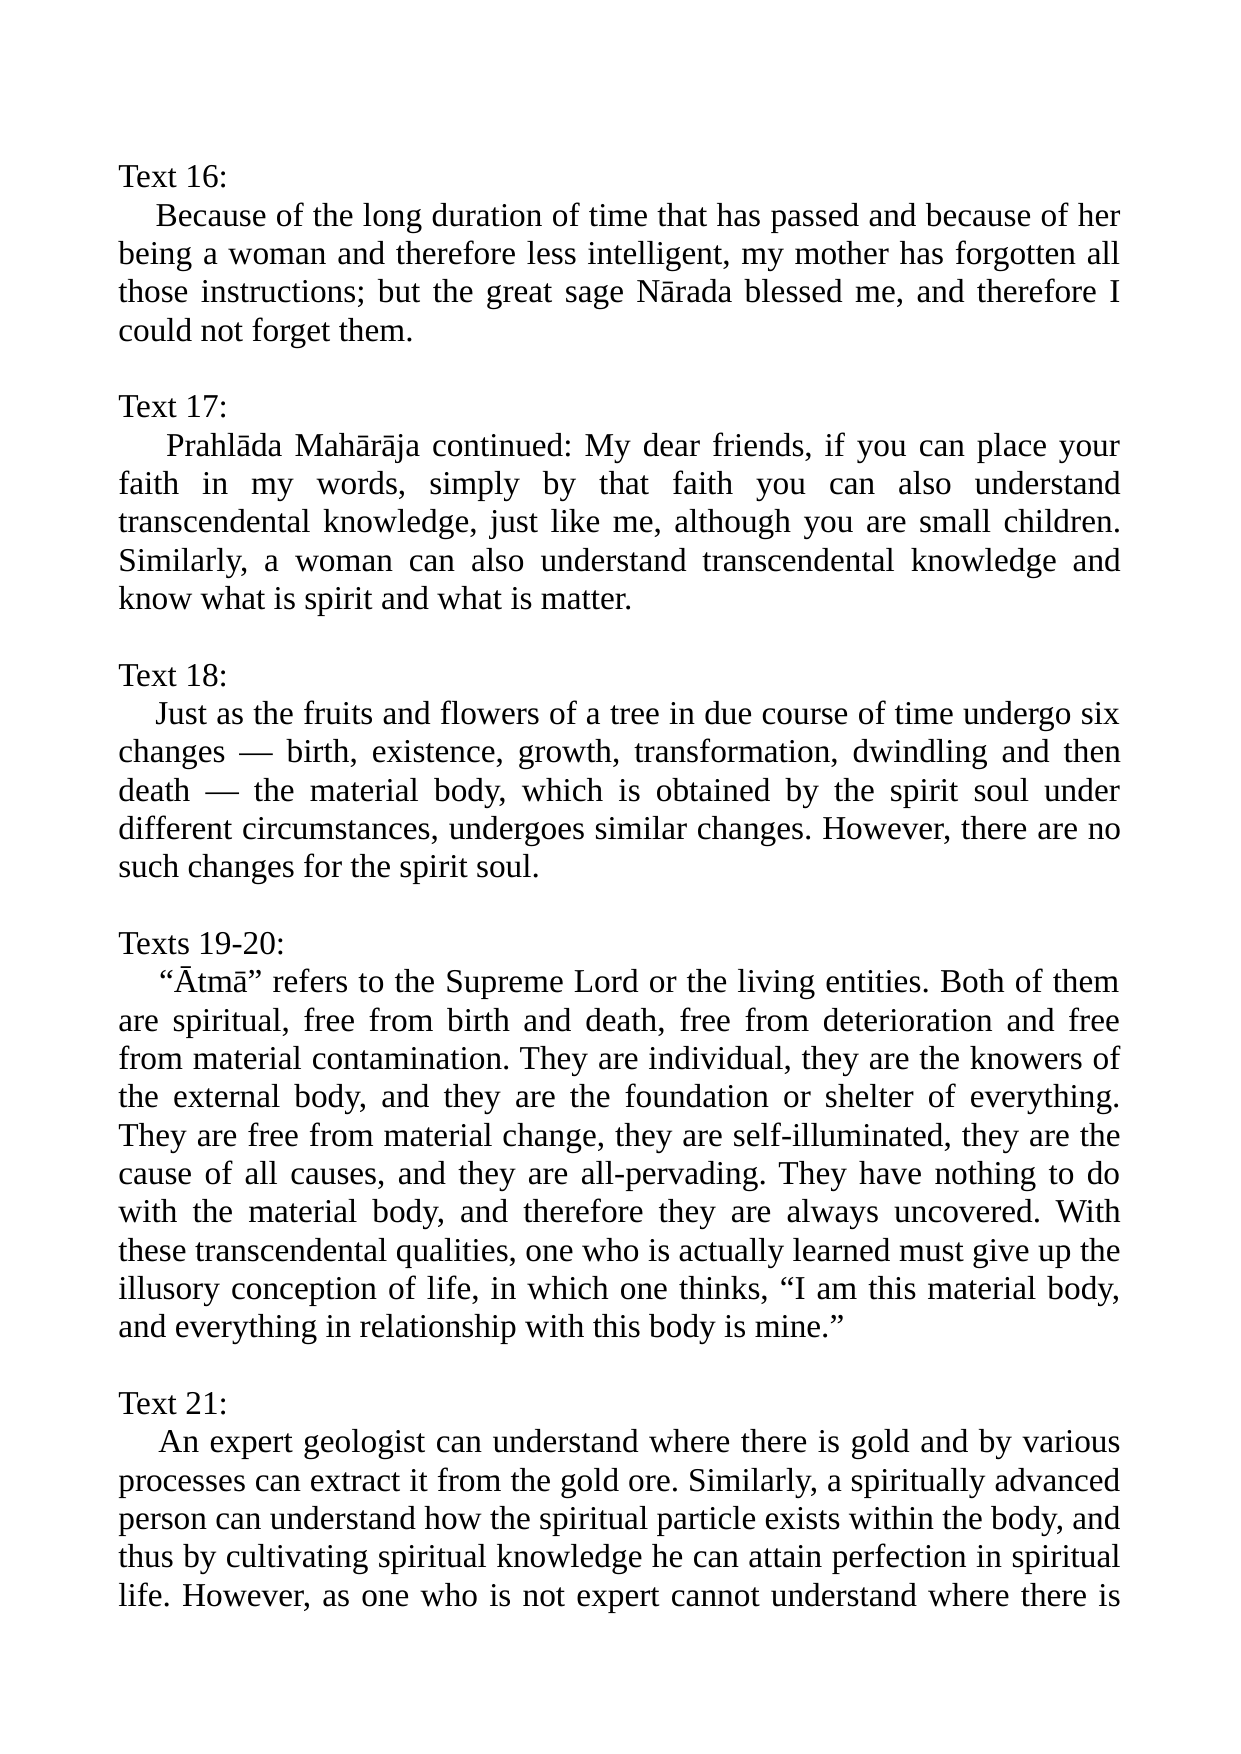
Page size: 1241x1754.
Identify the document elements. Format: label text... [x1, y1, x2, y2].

text “Ātmā” refers to the Supreme Lord or the living entities. Both of them are spiritual, free from birth and death, free from deterioration and free from material contamination. They are individual, they are the knowers of the external body, and they are the foundation or shelter of everything. They are free from material change, they are self-illuminated, they are the cause of all causes, and they are all-pervading. They have nothing to do with the material body, and therefore they are always uncovered. With these transcendental qualities, one who is actually learned must give up the illusory conception of life, in which one thinks, “I am this material body, and everything in relationship with this body is mine.” [118, 961, 1122, 1345]
text Just as the fruits and flowers of a tree in due course of time undergo six changes — birth, existence, growth, transformation, dwindling and then death — the material body, which is obtained by the spirit soul under different circumstances, undergoes similar changes. However, there are no such changes for the spirit soul. [118, 693, 1122, 885]
text Text 21: [118, 1383, 1122, 1421]
text Prahlāda Mahārāja continued: My dear friends, if you can place your faith in my words, simply by that faith you can also understand transcendental knowledge, just like me, although you are small children. Similarly, a woman can also understand transcendental knowledge and know what is spirit and what is matter. [118, 425, 1122, 616]
text Text 16: [118, 156, 1122, 195]
text Text 18: [118, 655, 1122, 693]
text Because of the long duration of time that has passed and because of her being a woman and therefore less intelligent, my mother has forgotten all those instructions; but the great sage Nārada blessed me, and therefore I could not forget them. [118, 195, 1122, 348]
text An expert geologist can understand where there is gold and by various processes can extract it from the gold ore. Similarly, a spiritually advanced person can understand how the spiritual particle exists within the body, and thus by cultivating spiritual knowledge he can attain perfection in spiritual life. However, as one who is not expert cannot understand where there is [118, 1421, 1122, 1613]
text Texts 19-20: [118, 923, 1122, 961]
text Text 17: [118, 386, 1122, 425]
